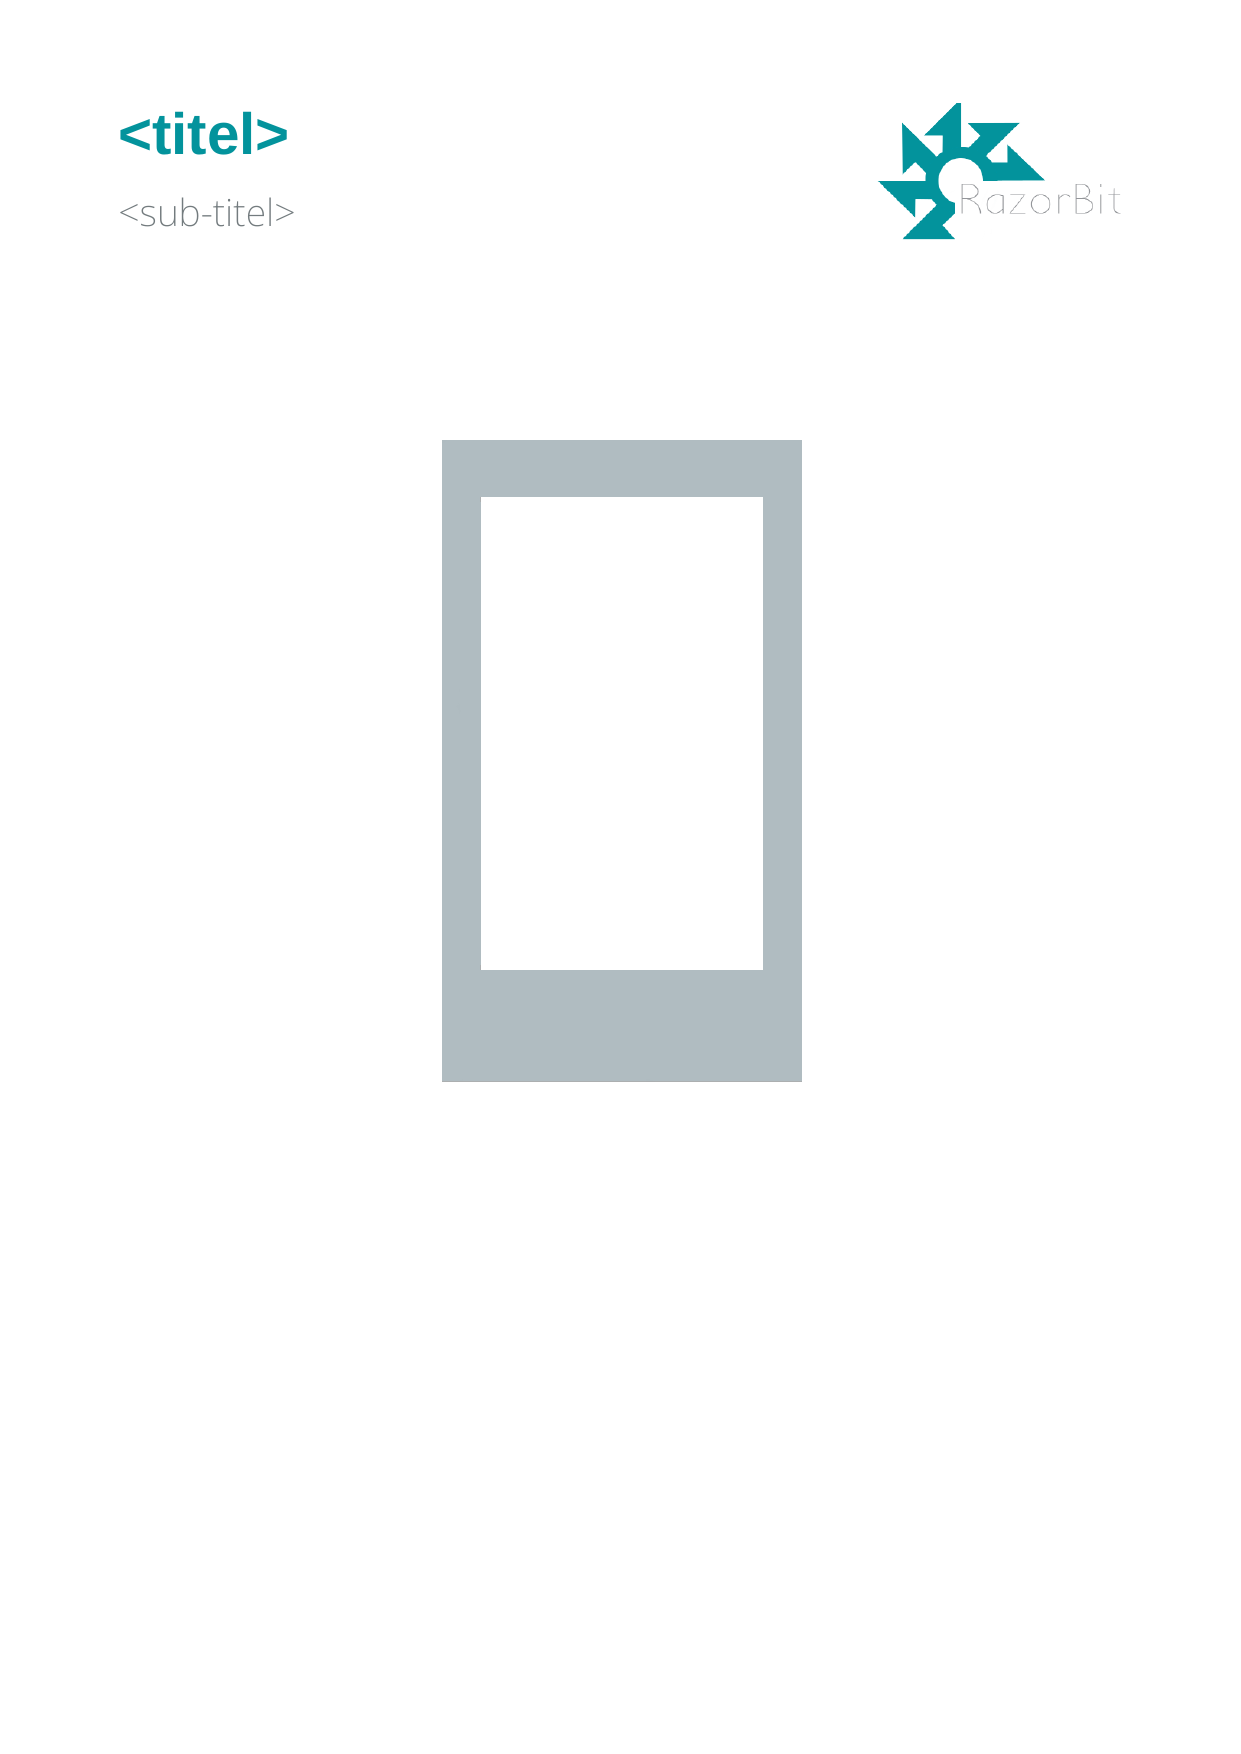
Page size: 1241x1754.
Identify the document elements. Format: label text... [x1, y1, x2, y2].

subtitle <sub-titel> [118, 186, 877, 237]
picture [227, 430, 1013, 1095]
picture [877, 103, 1128, 241]
title <titel> [118, 100, 1122, 167]
